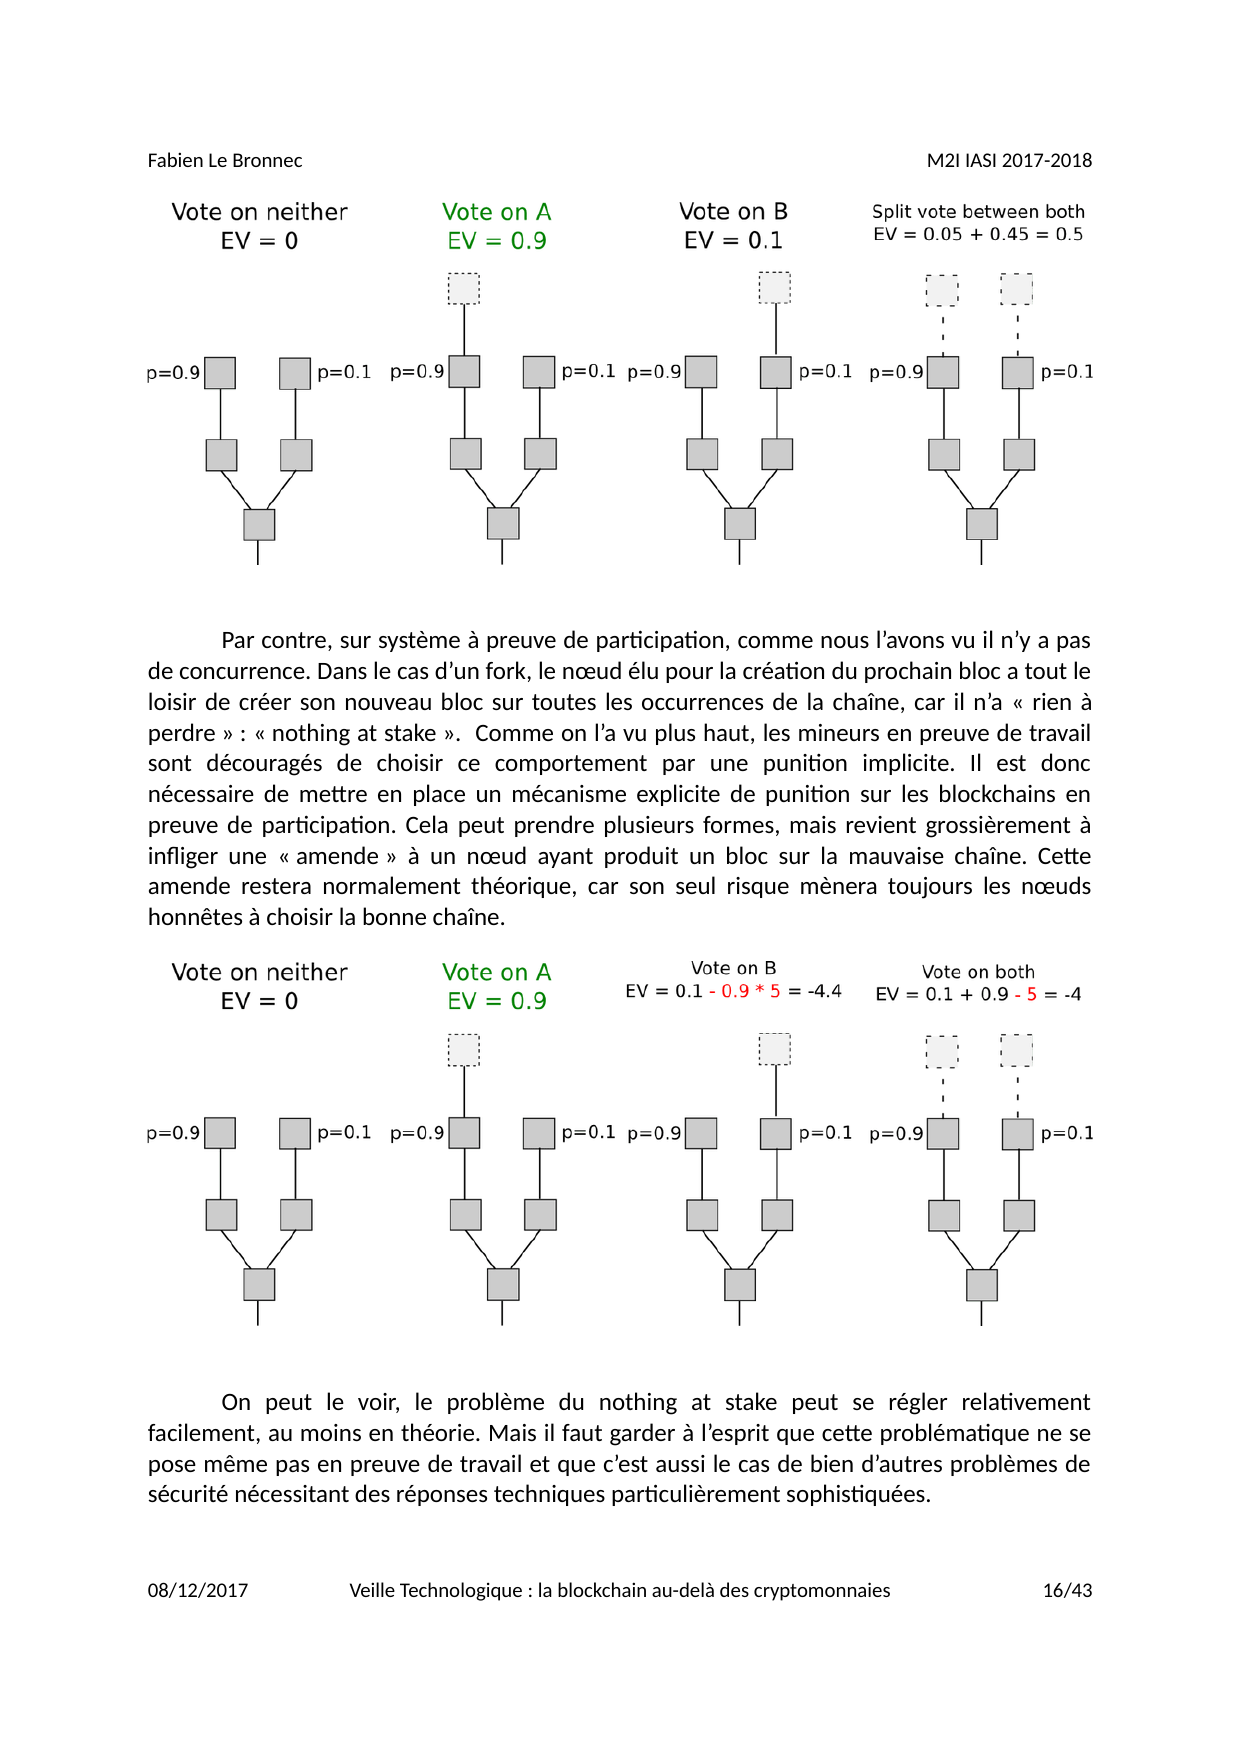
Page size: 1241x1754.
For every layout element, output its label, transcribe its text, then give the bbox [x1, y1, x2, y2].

text On peut le voir, le problème du nothing at stake peut se régler relativement facilement, au moins en théorie. Mais il faut garder à l’esprit que cette problématique ne se pose même pas en preuve de travail et que c’est aussi le cas de bien d’autres problèmes de sécurité nécessitant des réponses techniques particulièrement sophistiquées. [148, 1386, 1093, 1509]
picture [147, 202, 1093, 565]
picture [147, 961, 1093, 1326]
text Par contre, sur système à preuve de participation, comme nous l’avons vu il n’y a pas de concurrence. Dans le cas d’un fork, le nœud élu pour la création du prochain bloc a tout le loisir de créer son nouveau bloc sur toutes les occurrences de la chaîne, car il n’a « rien à perdre » : « nothing at stake ». Comme on l’a vu plus haut, les mineurs en preuve de travail sont découragés de choisir ce comportement par une punition implicite. Il est donc nécessaire de mettre en place un mécanisme explicite de punition sur les blockchains en preuve de participation. Cela peut prendre plusieurs formes, mais revient grossièrement à infliger une « amende » à un nœud ayant produit un bloc sur la mauvaise chaîne. Cette amende restera normalement théorique, car son seul risque mènera toujours les nœuds honnêtes à choisir la bonne chaîne. [148, 625, 1093, 932]
